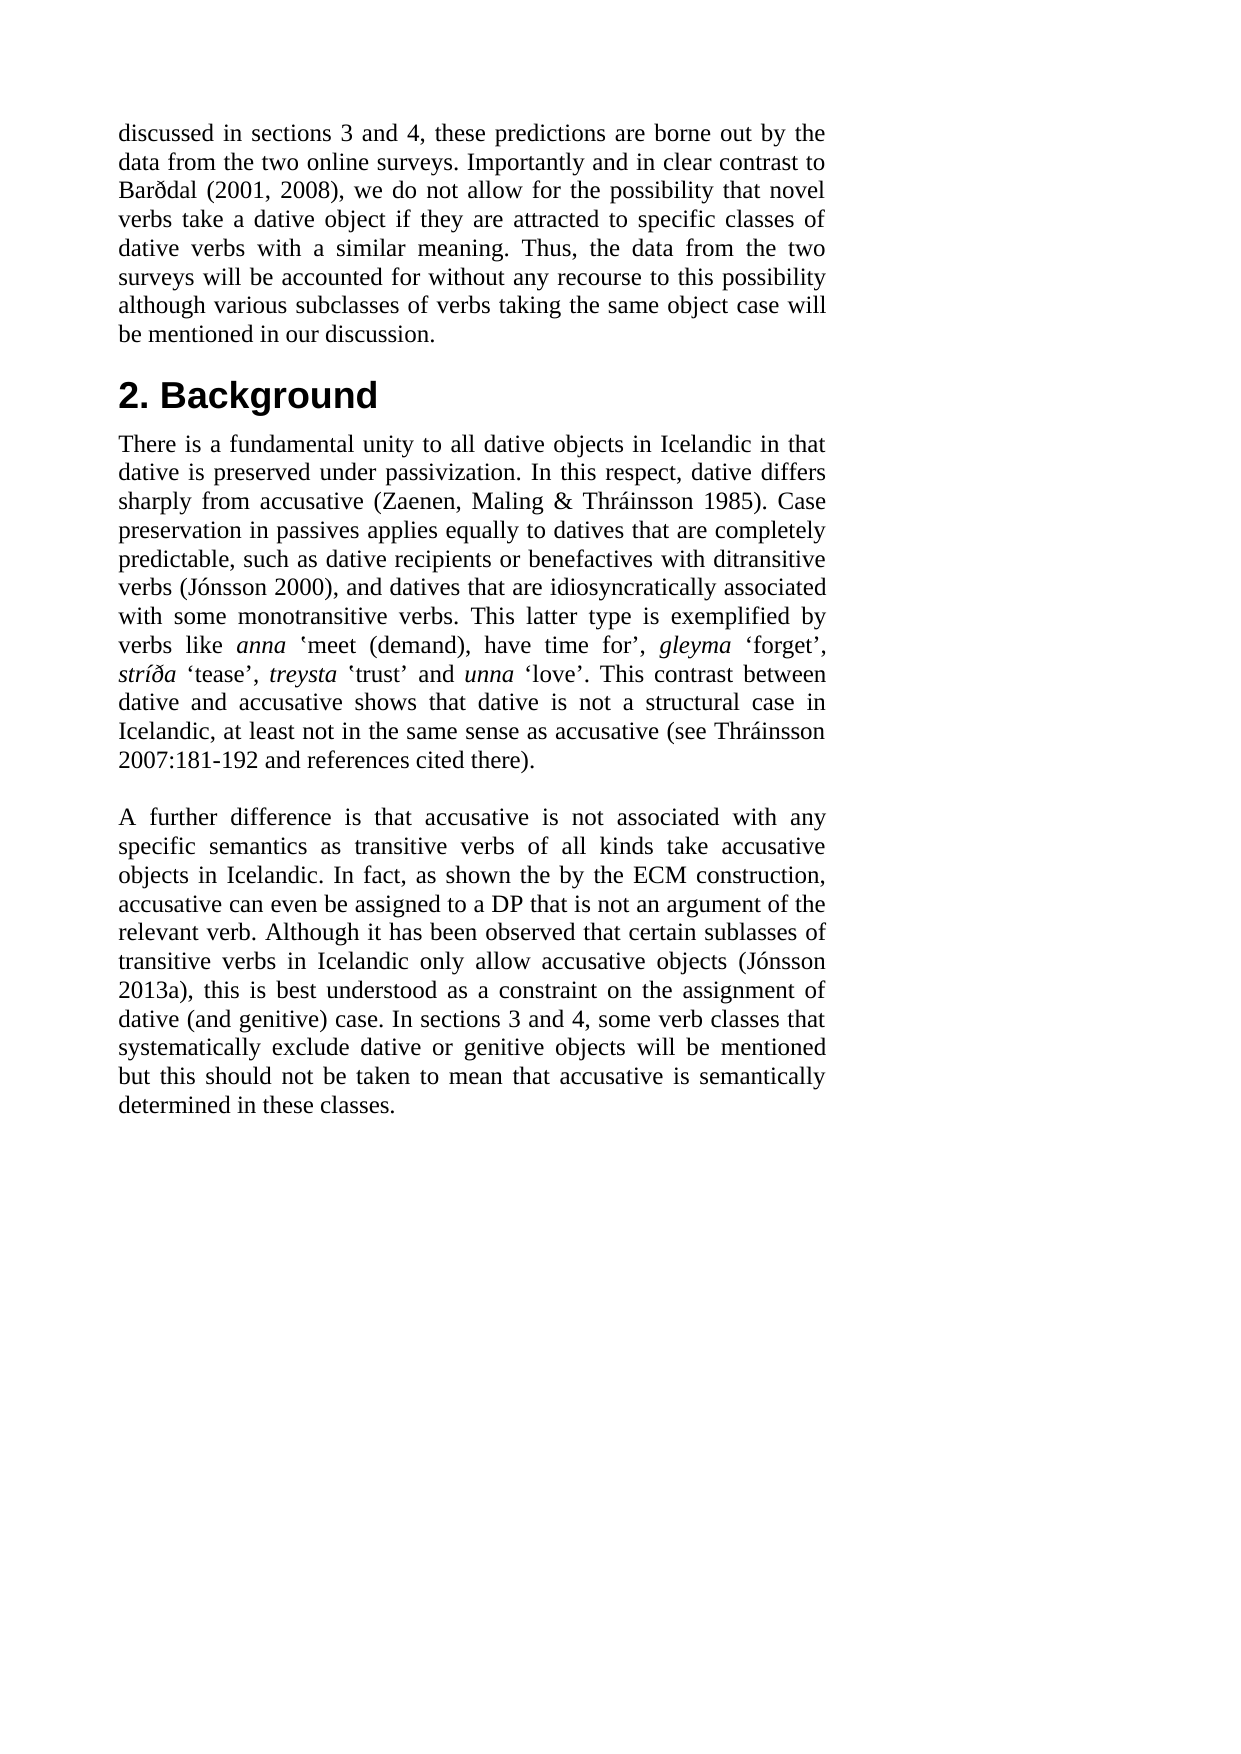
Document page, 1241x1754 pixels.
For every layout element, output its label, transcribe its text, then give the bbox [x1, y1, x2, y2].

list 2. Background [118, 373, 827, 416]
text discussed in sections 3 and 4, these predictions are borne out by the data from the two online surveys. Importantly and in clear contrast to Barðdal (2001, 2008), we do not allow for the possibility that novel verbs take a dative object if they are attracted to specific classes of dative verbs with a similar meaning. Thus, the data from the two surveys will be accounted for without any recourse to this possibility although various subclasses of verbs taking the same object case will be mentioned in our discussion. [118, 118, 827, 348]
text There is a fundamental unity to all dative objects in Icelandic in that dative is preserved under passivization. In this respect, dative differs sharply from accusative (Zaenen, Maling & Thráinsson 1985). Case preservation in passives applies equally to datives that are completely predictable, such as dative recipients or benefactives with ditransitive verbs (Jónsson 2000), and datives that are idiosyncratically associated with some monotransitive verbs. This latter type is exemplified by verbs like anna ʽmeet (demand), have time forʼ, gleyma ‘forget’, stríða ‘tease’, treysta ʽtrustʼ and unna ‘love’. This contrast between dative and accusative shows that dative is not a structural case in Icelandic, at least not in the same sense as accusative (see Thráinsson 2007:181-192 and references cited there). [118, 429, 827, 774]
text A further difference is that accusative is not associated with any specific semantics as transitive verbs of all kinds take accusative objects in Icelandic. In fact, as shown the by the ECM construction, accusative can even be assigned to a DP that is not an argument of the relevant verb. Although it has been observed that certain sublasses of transitive verbs in Icelandic only allow accusative objects (Jónsson 2013a), this is best understood as a constraint on the assignment of dative (and genitive) case. In sections 3 and 4, some verb classes that systematically exclude dative or genitive objects will be mentioned but this should not be taken to mean that accusative is semantically determined in these classes. [118, 802, 827, 1119]
